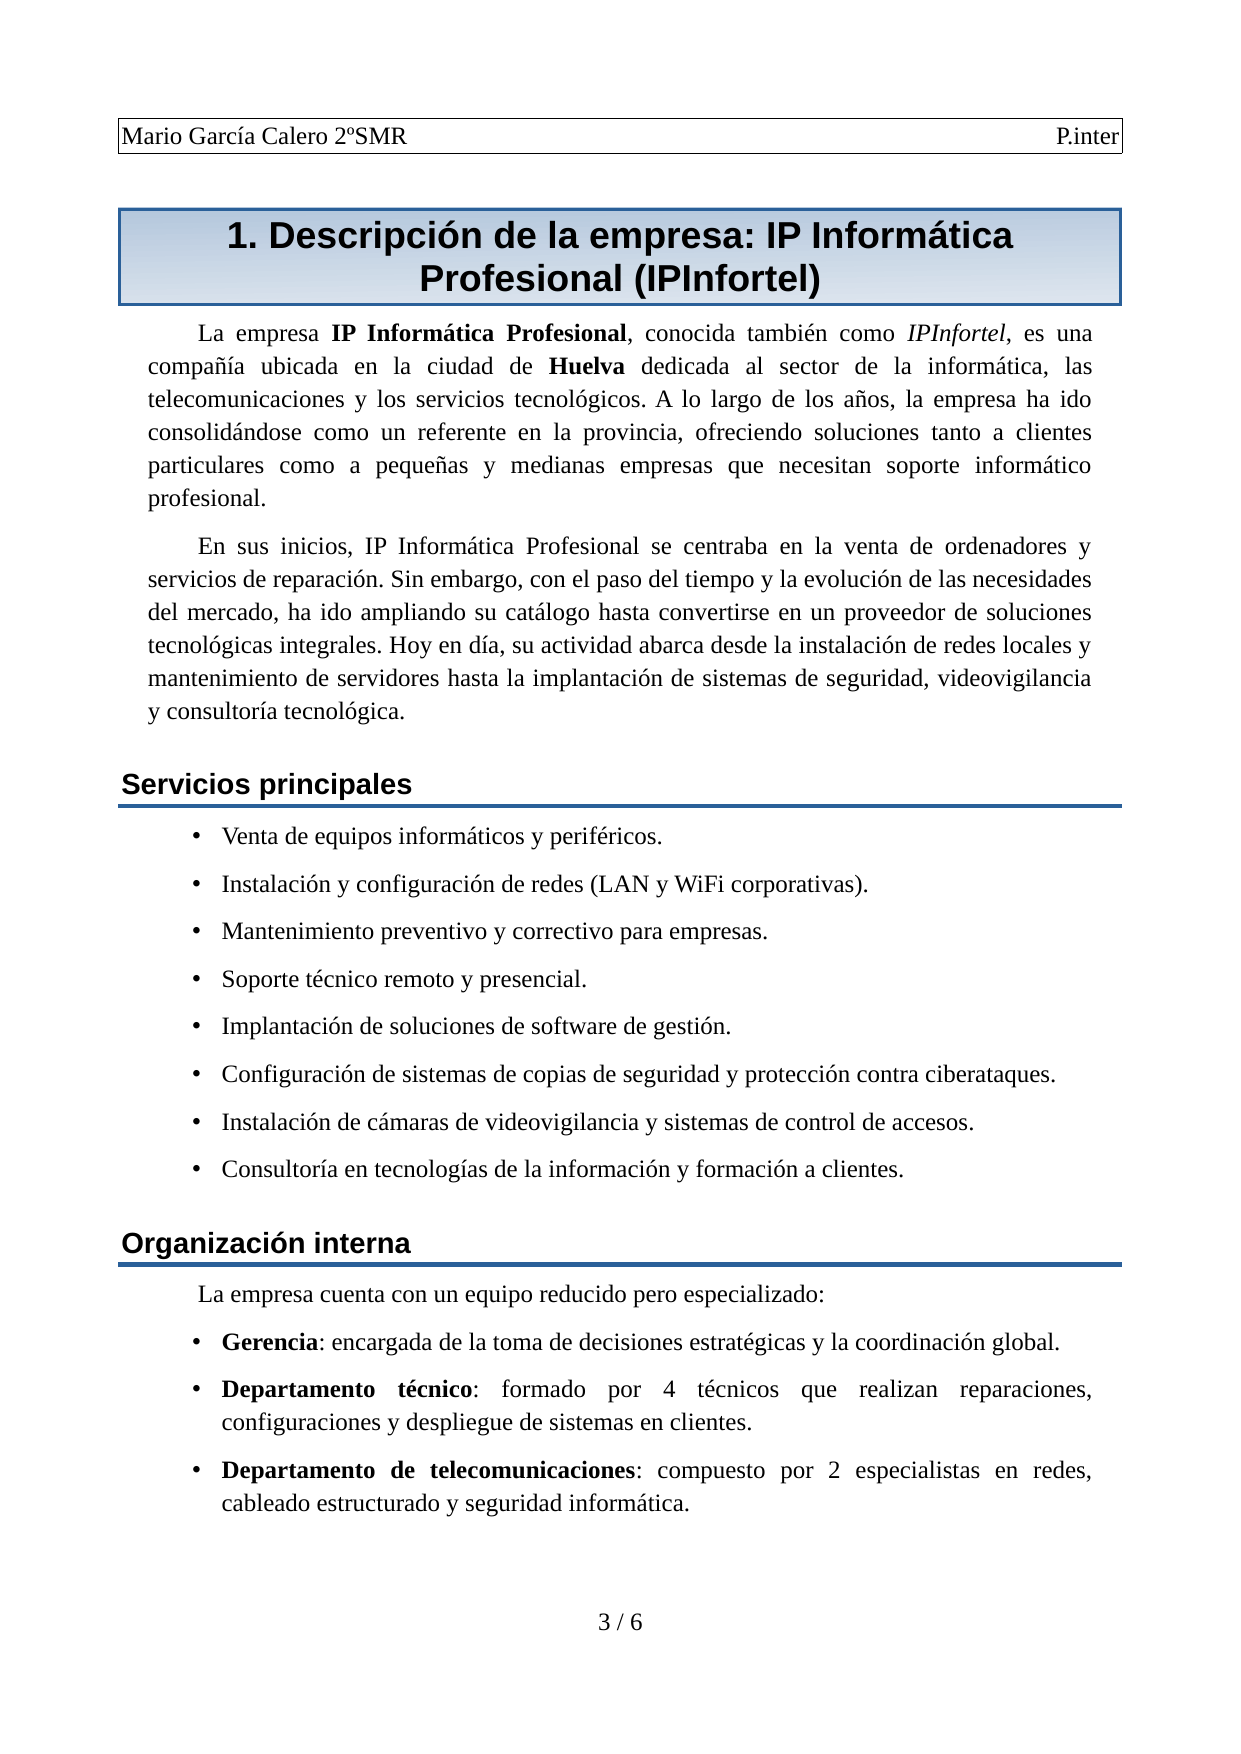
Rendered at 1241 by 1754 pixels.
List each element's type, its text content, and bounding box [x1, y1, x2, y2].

list Departamento de telecomunicaciones: compuesto por 2 especialistas en redes, cableado estructurado y seguridad informática. [192, 1455, 1093, 1517]
list Departamento técnico: formado por 4 técnicos que realizan reparaciones, configuraciones y despliegue de sistemas en clientes. [192, 1374, 1093, 1436]
list Consultoría en tecnologías de la información y formación a clientes. [192, 1154, 1093, 1183]
list Implantación de soluciones de software de gestión. [192, 1011, 1093, 1040]
subtitle 1. Descripción de la empresa: IP Informática Profesional (IPInfortel) [121, 211, 1119, 303]
text La empresa cuenta con un equipo reducido pero especializado: [148, 1279, 1093, 1308]
list Venta de equipos informáticos y periféricos. [192, 821, 1093, 850]
subtitle Organización interna [118, 1223, 1122, 1262]
list Instalación y configuración de redes (LAN y WiFi corporativas). [192, 869, 1093, 897]
subtitle Servicios principales [118, 764, 1122, 804]
text La empresa IP Informática Profesional, conocida también como IPInfortel, es una compañía ubicada en la ciudad de Huelva dedicada al sector de la informática, las telecomunicaciones y los servicios tecnológicos. A lo largo de los años, la empresa ha ido consolidándose como un referente en la provincia, ofreciendo soluciones tanto a clientes particulares como a pequeñas y medianas empresas que necesitan soporte informático profesional. [148, 318, 1093, 512]
list Soporte técnico remoto y presencial. [192, 964, 1093, 993]
text En sus inicios, IP Informática Profesional se centraba en la venta de ordenadores y servicios de reparación. Sin embargo, con el paso del tiempo y la evolución de las necesidades del mercado, ha ido ampliando su catálogo hasta convertirse en un proveedor de soluciones tecnológicas integrales. Hoy en día, su actividad abarca desde la instalación de redes locales y mantenimiento de servidores hasta la implantación de sistemas de seguridad, videovigilancia y consultoría tecnológica. [148, 531, 1093, 725]
list Configuración de sistemas de copias de seguridad y protección contra ciberataques. [192, 1059, 1093, 1088]
list Instalación de cámaras de videovigilancia y sistemas de control de accesos. [192, 1107, 1093, 1135]
list Mantenimiento preventivo y correctivo para empresas. [192, 916, 1093, 945]
list Gerencia: encargada de la toma de decisiones estratégicas y la coordinación global. [192, 1327, 1093, 1356]
